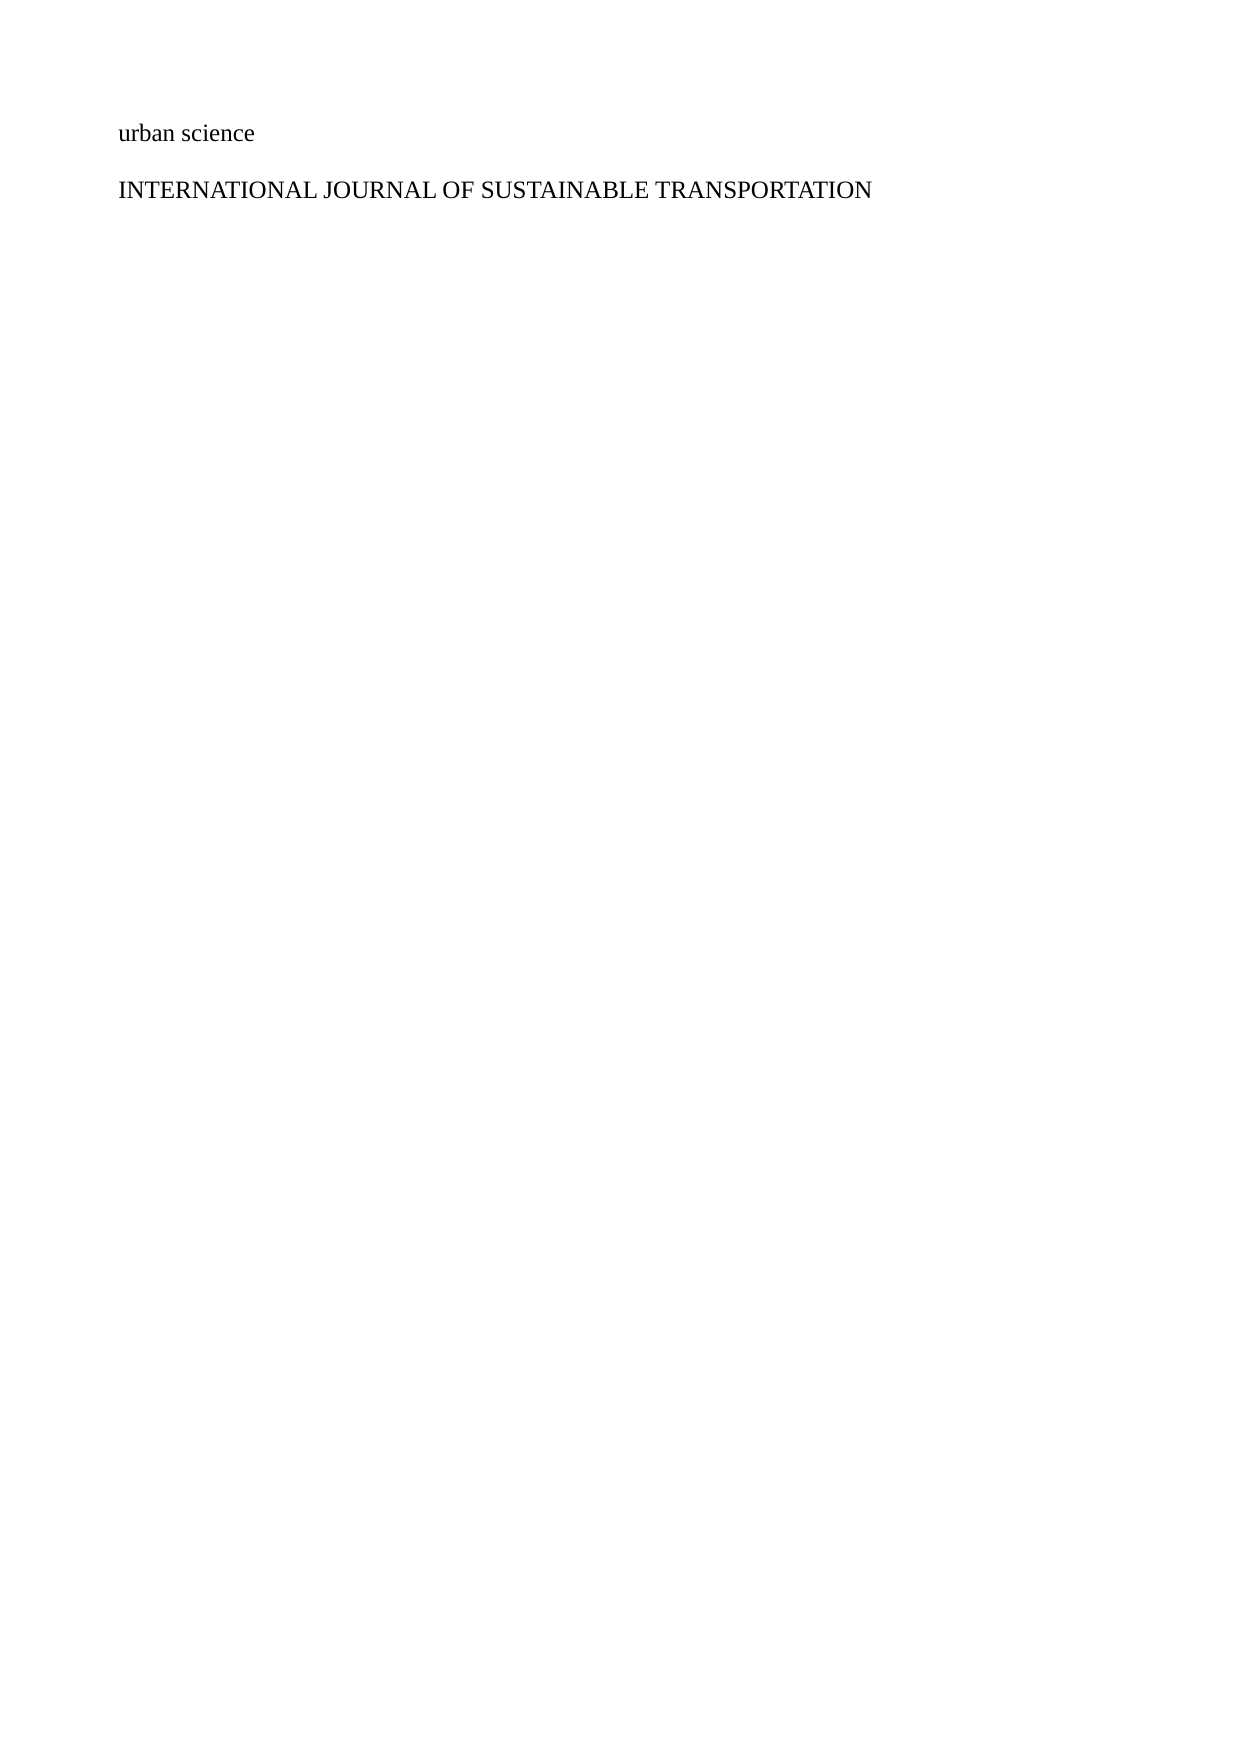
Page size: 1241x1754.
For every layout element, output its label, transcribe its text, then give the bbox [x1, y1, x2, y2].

text urban science [118, 118, 1122, 147]
text INTERNATIONAL JOURNAL OF SUSTAINABLE TRANSPORTATION [118, 176, 1122, 204]
